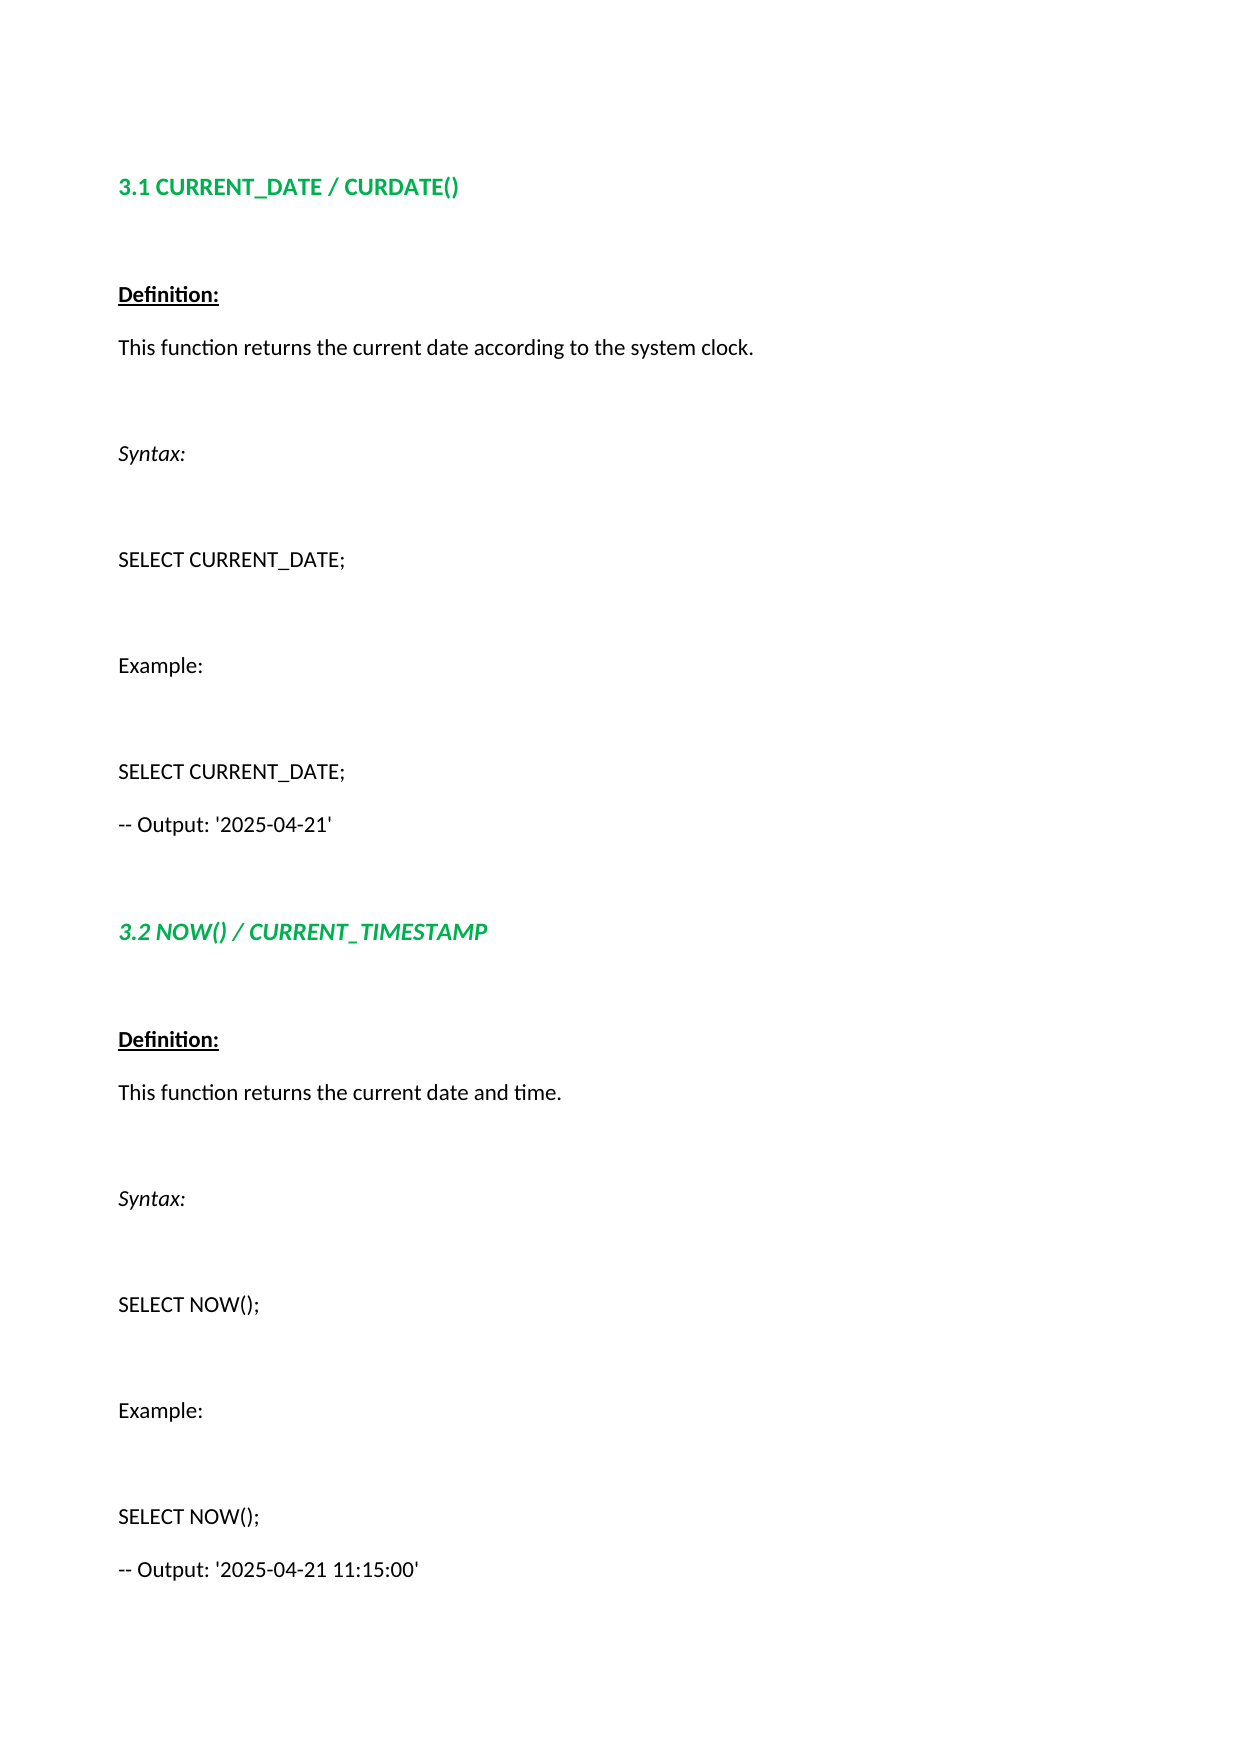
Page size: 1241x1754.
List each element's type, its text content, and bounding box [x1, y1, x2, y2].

text Definition: [118, 280, 1122, 308]
text SELECT CURRENT_DATE; [118, 757, 1122, 785]
text Definition: [118, 1025, 1122, 1053]
text 3.1 CURRENT_DATE / CURDATE() [118, 171, 1122, 202]
text Example: [118, 651, 1122, 679]
text Syntax: [118, 1184, 1122, 1212]
text SELECT NOW(); [118, 1290, 1122, 1318]
text This function returns the current date and time. [118, 1078, 1122, 1106]
text SELECT CURRENT_DATE; [118, 545, 1122, 573]
text -- Output: '2025-04-21' [118, 810, 1122, 838]
text Syntax: [118, 439, 1122, 467]
text This function returns the current date according to the system clock. [118, 333, 1122, 361]
text 3.2 NOW() / CURRENT_TIMESTAMP [118, 916, 1122, 947]
text SELECT NOW(); [118, 1502, 1122, 1530]
text Example: [118, 1396, 1122, 1424]
text -- Output: '2025-04-21 11:15:00' [118, 1555, 1122, 1583]
